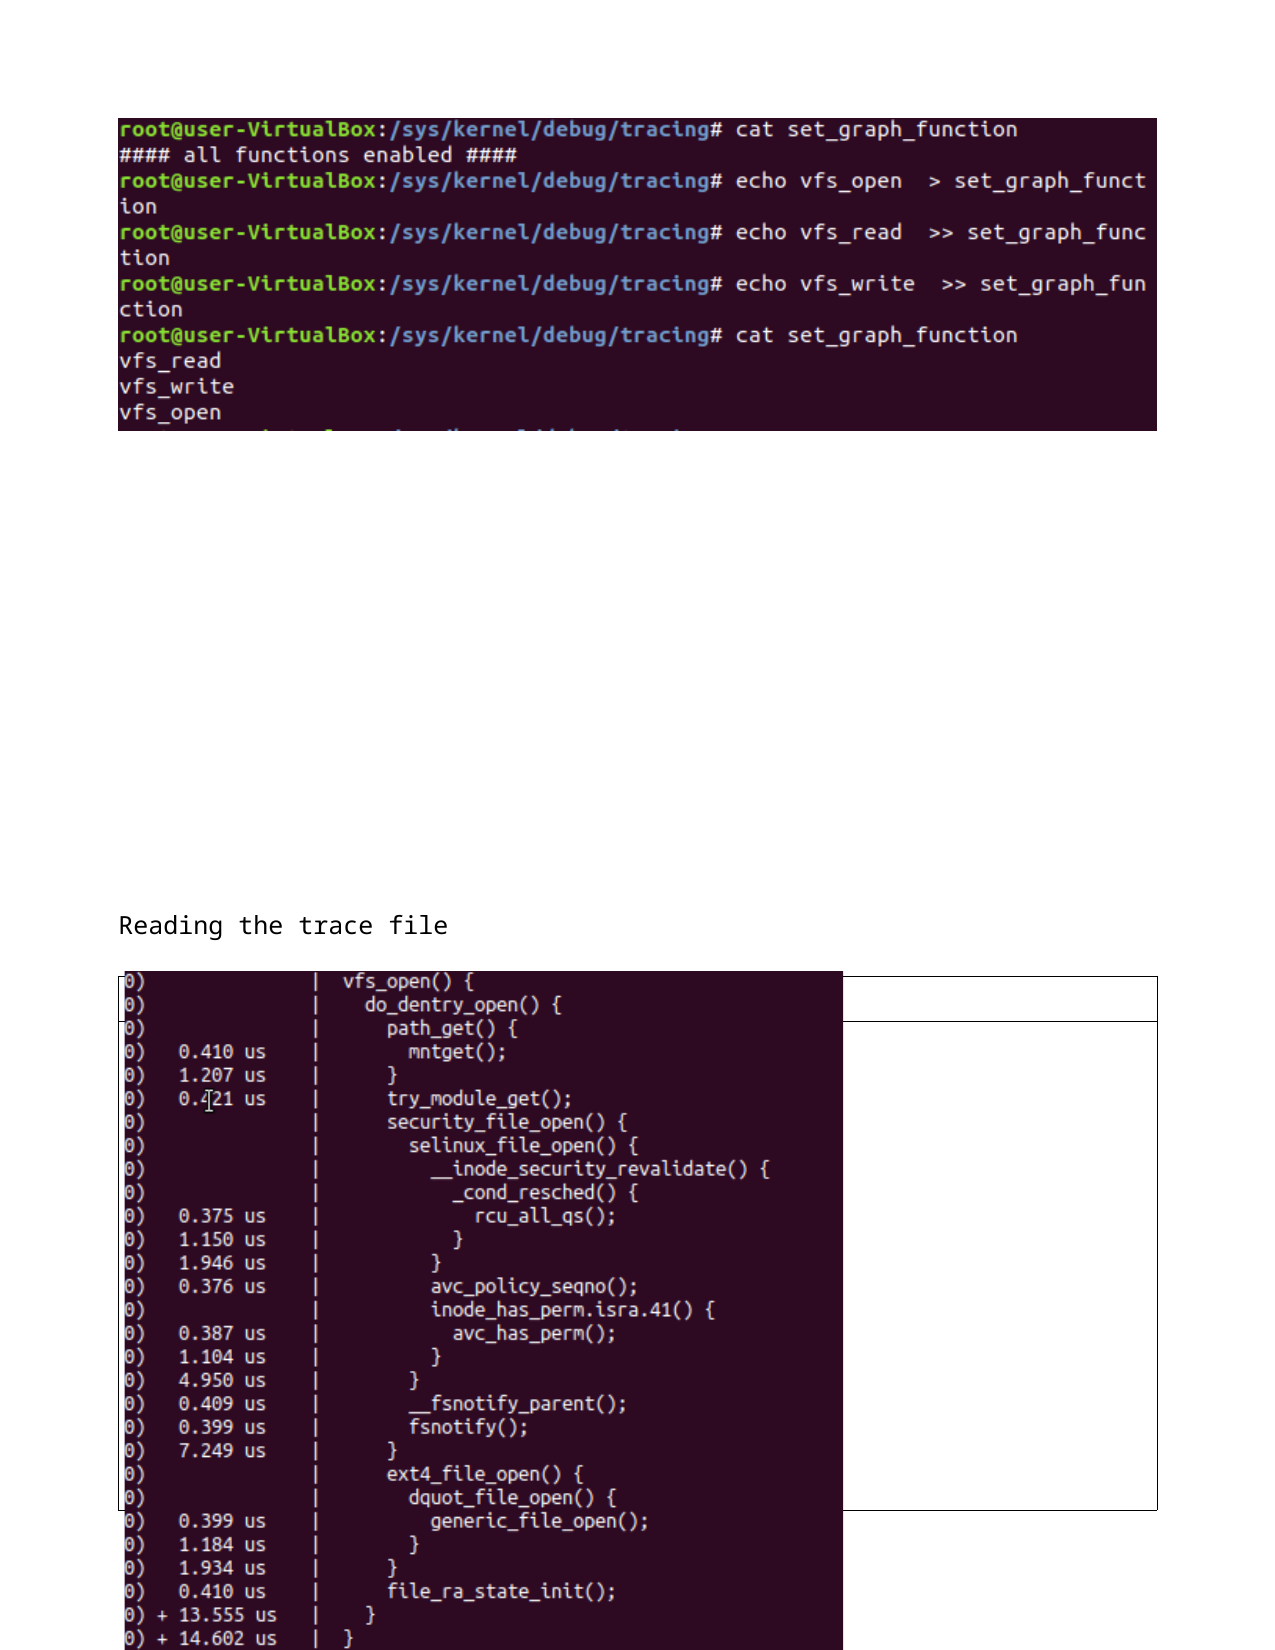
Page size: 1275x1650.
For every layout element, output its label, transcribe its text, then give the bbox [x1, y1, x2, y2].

table_header vfs_open [844, 977, 1157, 1021]
text Reading the trace file [118, 907, 1157, 941]
picture [124, 971, 844, 1650]
table_cell [119, 1022, 124, 1509]
table_cell [844, 1022, 1157, 1509]
picture [118, 118, 1157, 431]
table_header vfs_open [119, 977, 124, 1021]
